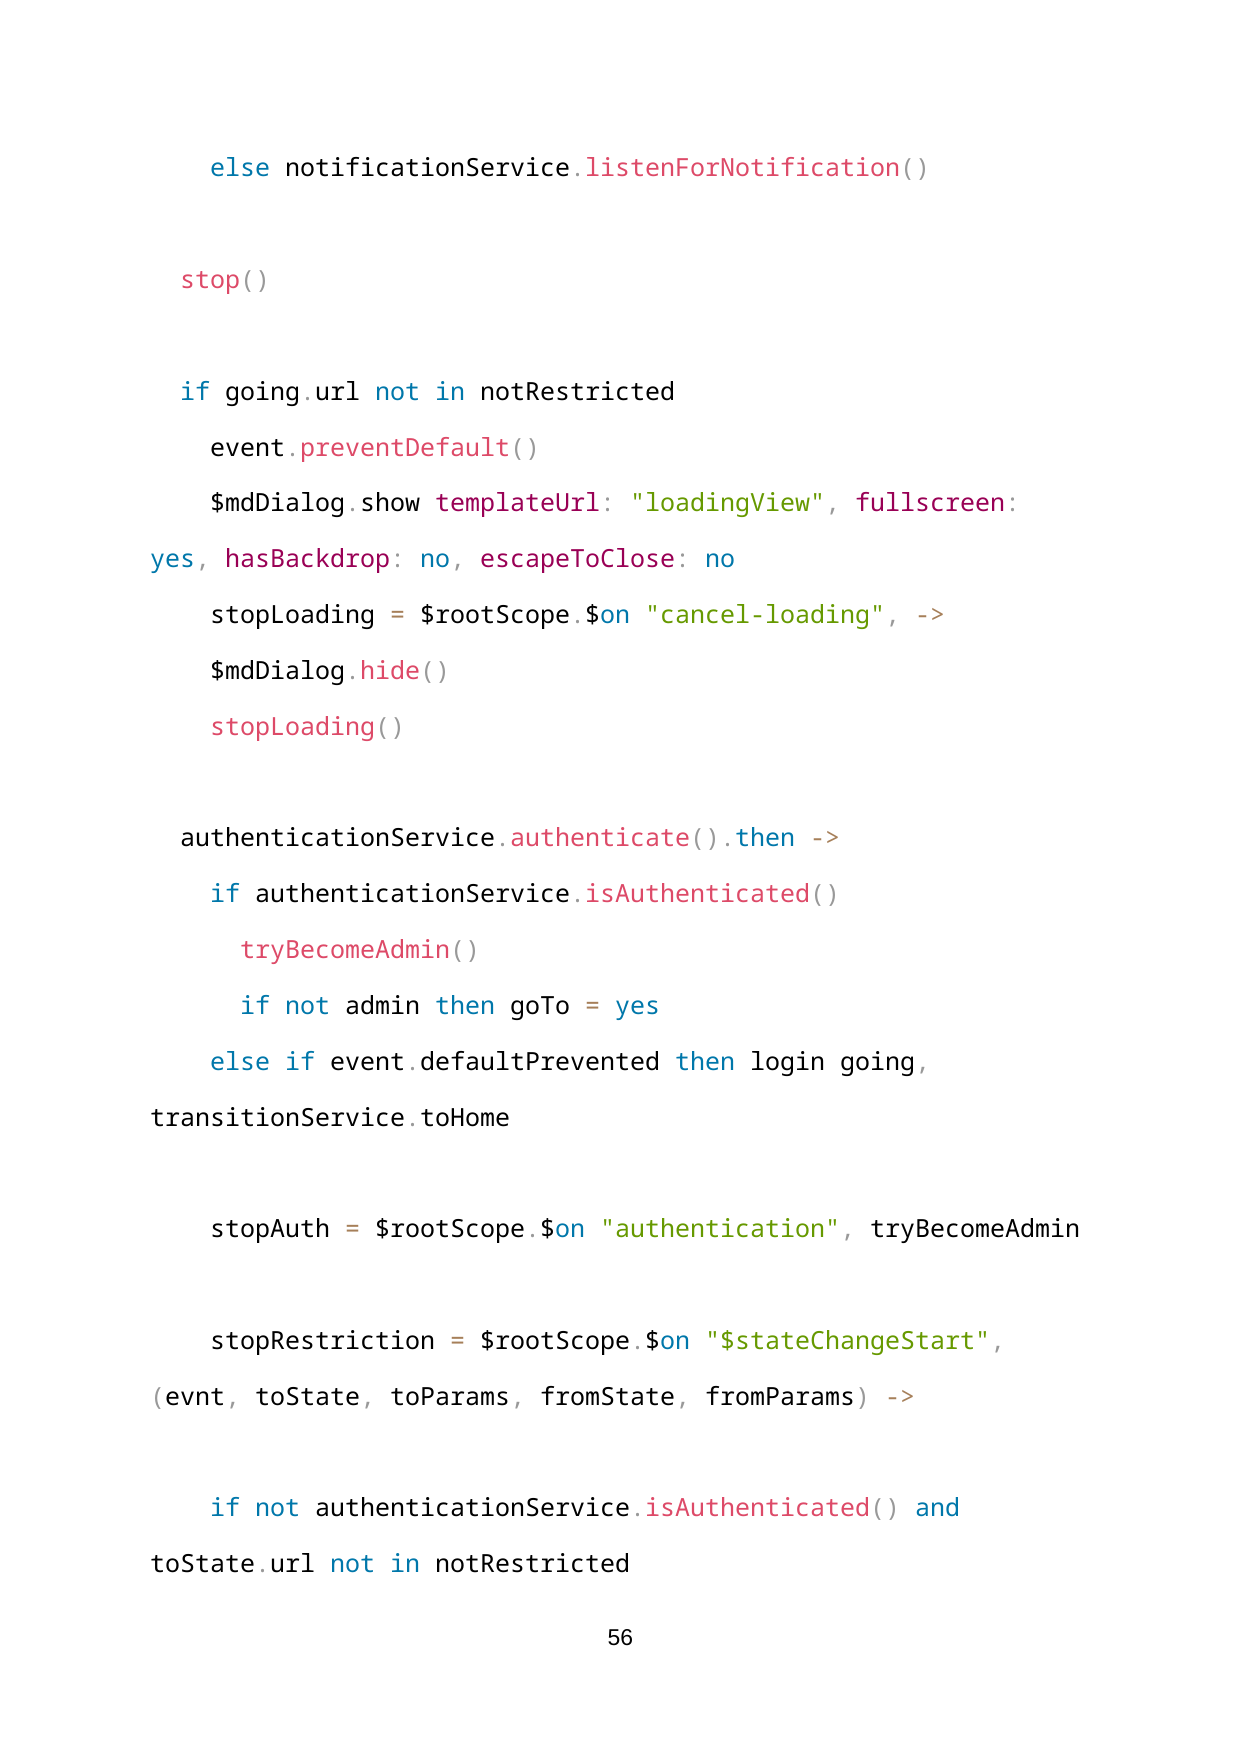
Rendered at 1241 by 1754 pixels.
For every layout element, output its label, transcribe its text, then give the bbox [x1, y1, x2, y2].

text else notificationService.listenForNotification() stop() if going.url not in notRestricted event.preventDefault() $mdDialog.show templateUrl: "loadingView", fullscreen: yes, hasBackdrop: no, escapeToClose: no stopLoading = $rootScope.$on "cancel-loading", -> $mdDialog.hide() stopLoading() authenticationService.authenticate().then -> if authenticationService.isAuthenticated() tryBecomeAdmin() if not admin then goTo = yes else if event.defaultPrevented then login going, transitionService.toHome stopAuth = $rootScope.$on "authentication", tryBecomeAdmin stopRestriction = $rootScope.$on "$stateChangeStart", (evnt, toState, toParams, fromState, fromParams) -> if not authenticationService.isAuthenticated() and toState.url not in notRestricted [150, 150, 1091, 1580]
